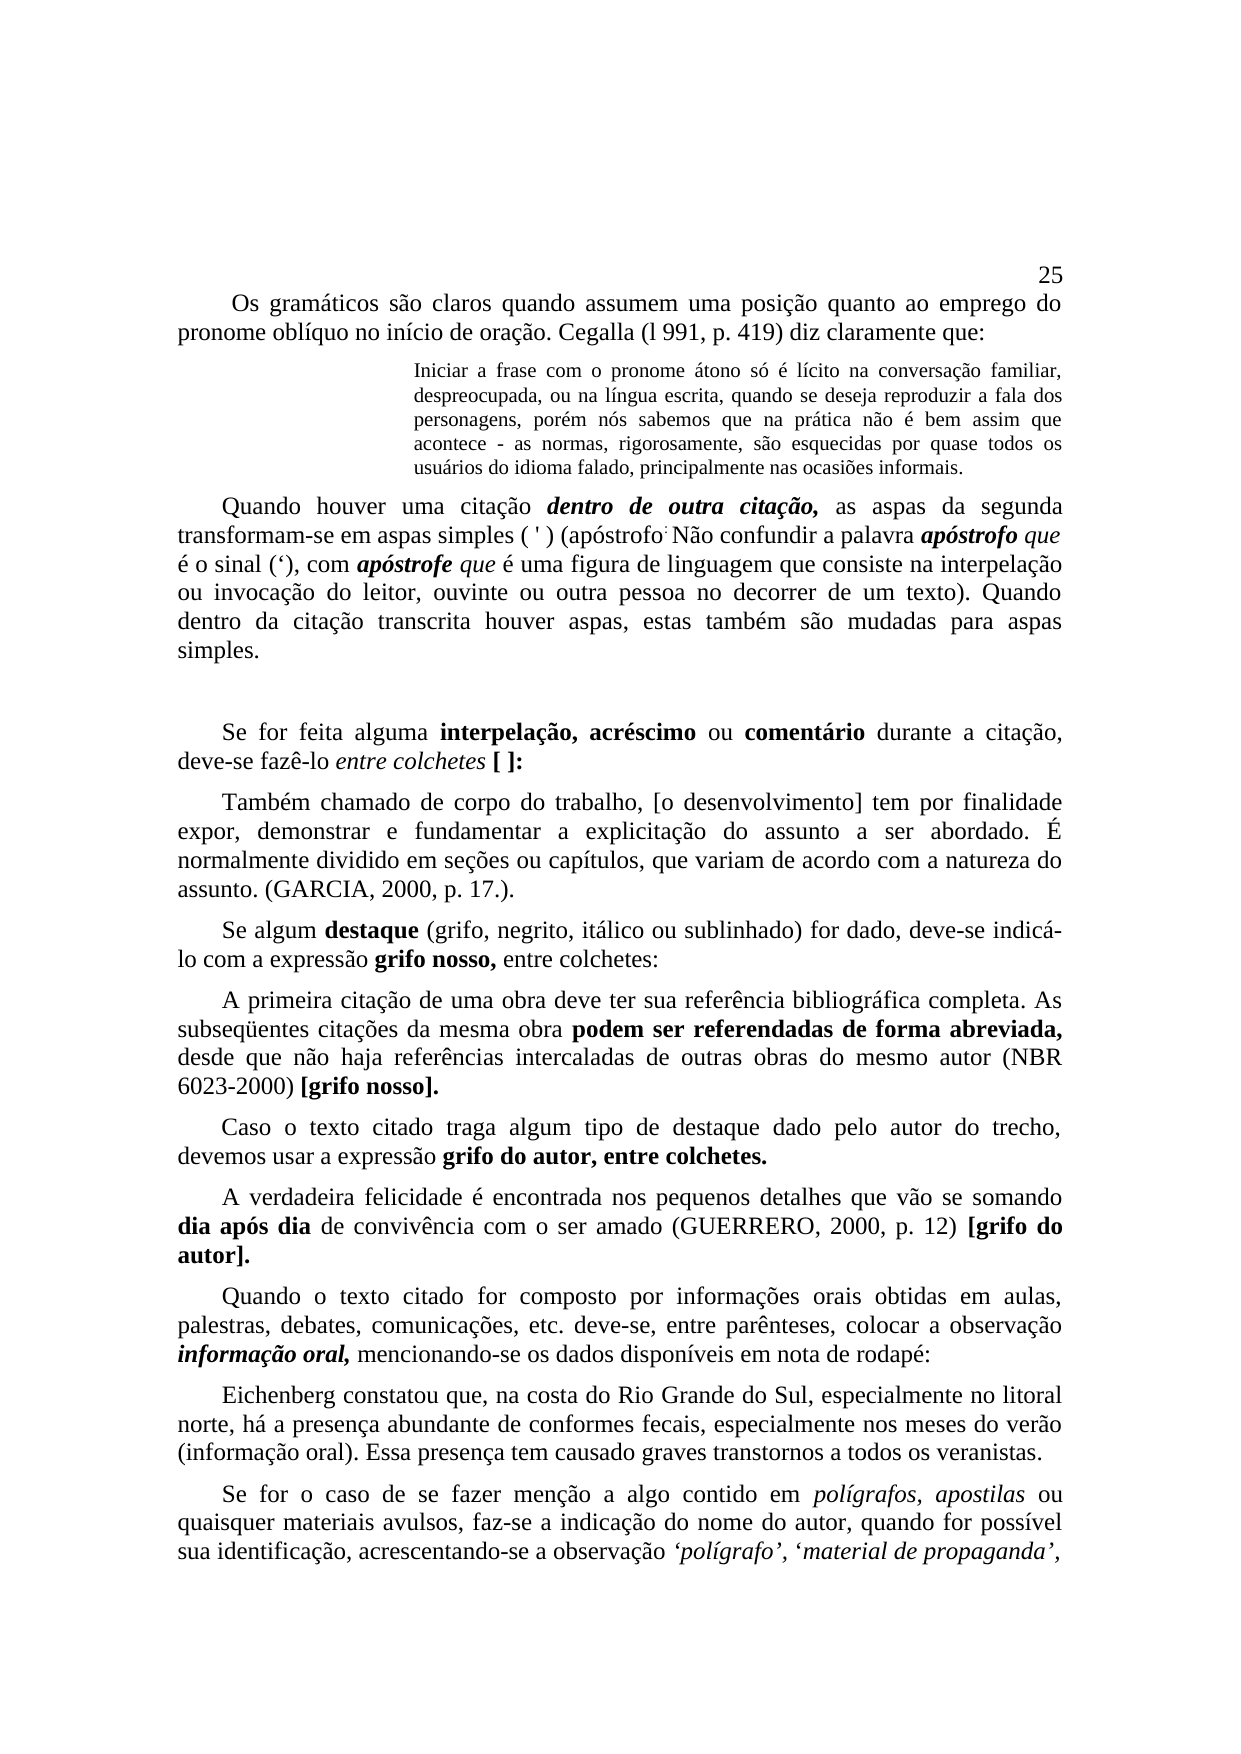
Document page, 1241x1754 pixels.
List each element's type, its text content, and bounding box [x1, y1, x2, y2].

text Se algum destaque (grifo, negrito, itálico ou sublinhado) for dado, deve-se indicá-lo com a expressão grifo nosso, entre colchetes: [177, 915, 1063, 972]
text Também chamado de corpo do trabalho, [o desenvolvimento] tem por finalidade expor, demonstrar e fundamentar a explicitação do assunto a ser abordado. É normalmente dividido em seções ou capítulos, que variam de acordo com a natureza do assunto. (GARCIA, 2000, p. 17.). [177, 787, 1063, 902]
text Eichenberg constatou que, na costa do Rio Grande do Sul, especialmente no litoral norte, há a presença abundante de conformes fecais, especialmente nos meses do verão (informação oral). Essa presença tem causado graves transtornos a todos os veranistas. [177, 1380, 1063, 1466]
text Quando houver uma citação dentro de outra citação, as aspas da segunda transformam-se em aspas simples ( ' ) (apóstrofo: Não confundir a palavra apóstrofo que é o sinal (‘), com apóstrofe que é uma figura de linguagem que consiste na interpelação ou invocação do leitor, ouvinte ou outra pessoa no decorrer de um texto). Quando dentro da citação transcrita houver aspas, estas também são mudadas para aspas simples. [177, 491, 1063, 664]
text Os gramáticos são claros quando assumem uma posição quanto ao emprego do pronome oblíquo no início de oração. Cegalla (l 991, p. 419) diz claramente que: [177, 288, 1063, 346]
text A verdadeira felicidade é encontrada nos pequenos detalhes que vão se somando dia após dia de convivência com o ser amado (GUERRERO, 2000, p. 12) [grifo do autor]. [177, 1182, 1063, 1269]
text Se for o caso de se fazer menção a algo contido em polígrafos, apostilas ou quaisquer materiais avulsos, faz-se a indicação do nome do autor, quando for possível sua identificação, acrescentando-se a observação ‘polígrafo’, ‘material de propaganda’, [177, 1479, 1063, 1565]
text Iniciar a frase com o pronome átono só é lícito na conversação familiar, despreocupada, ou na língua escrita, quando se deseja reproduzir a fala dos personagens, porém nós sabemos que na prática não é bem assim que acontece - as normas, rigorosamente, são esquecidas por quase todos os usuários do idioma falado, principalmente nas ocasiões informais. [413, 358, 1063, 479]
text Caso o texto citado traga algum tipo de destaque dado pelo autor do trecho, devemos usar a expressão grifo do autor, entre colchetes. [177, 1112, 1063, 1170]
text Quando o texto citado for composto por informações orais obtidas em aulas, palestras, debates, comunicações, etc. deve-se, entre parênteses, colocar a observação informação oral, mencionando-se os dados disponíveis em nota de rodapé: [177, 1281, 1063, 1367]
text Se for feita alguma interpelação, acréscimo ou comentário durante a citação, deve-se fazê-lo entre colchetes [ ]: [177, 717, 1063, 775]
text A primeira citação de uma obra deve ter sua referência bibliográfica completa. As subseqüentes citações da mesma obra podem ser referendadas de forma abreviada, desde que não haja referências intercaladas de outras obras do mesmo autor (NBR 6023-2000) [grifo nosso]. [177, 985, 1063, 1100]
